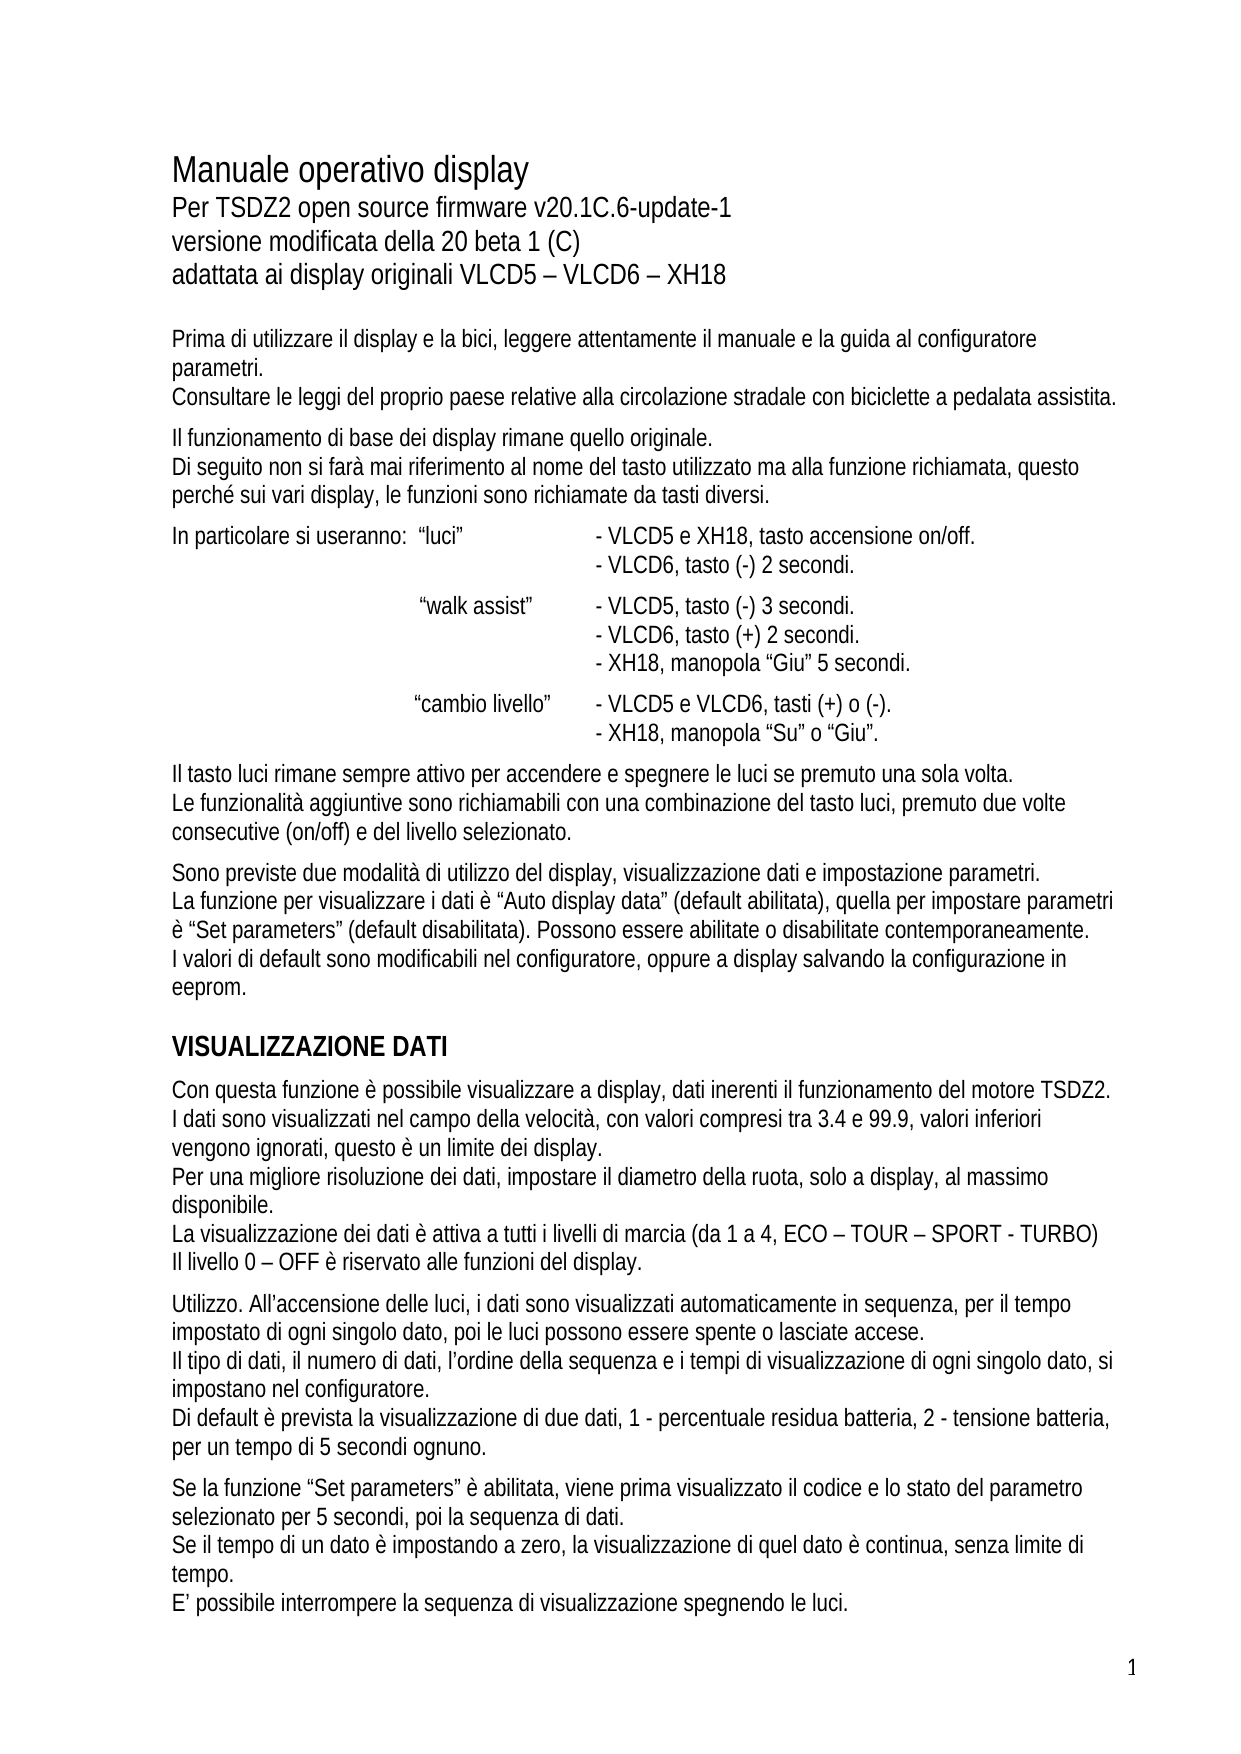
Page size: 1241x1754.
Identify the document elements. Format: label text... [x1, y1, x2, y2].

text - XH18, manopola “Su” o “Giu”. [227, 718, 1125, 747]
text Per TSDZ2 open source firmware v20.1C.6-update-1 [172, 191, 1125, 224]
text E’ possibile interrompere la sequenza di visualizzazione spegnendo le luci. [172, 1587, 1125, 1616]
text Se la funzione “Set parameters” è abilitata, viene prima visualizzato il codice e lo stato del parametro selezionato per 5 secondi, poi la sequenza di dati. [172, 1473, 1125, 1530]
text Il tipo di dati, il numero di dati, l’ordine della sequenza e i tempi di visualizzazione di ogni singolo dato, si impostano nel configuratore. [172, 1346, 1125, 1403]
text In particolare si useranno: “luci” - VLCD5 e XH18, tasto accensione on/off. [172, 521, 1125, 550]
text Di seguito non si farà mai riferimento al nome del tasto utilizzato ma alla funzione richiamata, questo perché sui vari display, le funzioni sono richiamate da tasti diversi. [172, 451, 1125, 509]
text La visualizzazione dei dati è attiva a tutti i livelli di marcia (da 1 a 4, ECO – TOUR – SPORT - TURBO) [172, 1219, 1125, 1247]
text Per una migliore risoluzione dei dati, impostare il diametro della ruota, solo a display, al massimo disponibile. [172, 1161, 1125, 1219]
text Le funzionalità aggiuntive sono richiamabili con una combinazione del tasto luci, premuto due volte consecutive (on/off) e del livello selezionato. [172, 788, 1125, 845]
text Prima di utilizzare il display e la bici, leggere attentamente il manuale e la guida al configuratore parametri. [172, 324, 1125, 382]
text Il funzionamento di base dei display rimane quello originale. [172, 423, 1125, 451]
text Il tasto luci rimane sempre attivo per accendere e spegnere le luci se premuto una sola volta. [172, 759, 1125, 788]
text versione modificata della 20 beta 1 (C) [172, 224, 1125, 257]
text I valori di default sono modificabili nel configuratore, oppure a display salvando la configurazione in eeprom. [172, 944, 1125, 1001]
subtitle Manuale operativo display [172, 148, 1125, 191]
text La funzione per visualizzare i dati è “Auto display data” (default abilitata), quella per impostare parametri è “Set parameters” (default disabilitata). Possono essere abilitate o disabilitate contemporaneamente. [172, 886, 1125, 944]
text Di default è prevista la visualizzazione di due dati, 1 - percentuale residua batteria, 2 - tensione batteria, per un tempo di 5 secondi ognuno. [172, 1403, 1125, 1460]
text I dati sono visualizzati nel campo della velocità, con valori compresi tra 3.4 e 99.9, valori inferiori vengono ignorati, questo è un limite dei display. [172, 1104, 1125, 1161]
text “cambio livello” - VLCD5 e VLCD6, tasti (+) o (-). [374, 689, 1125, 718]
text Consultare le leggi del proprio paese relative alla circolazione stradale con biciclette a pedalata assistita. [172, 382, 1125, 410]
text Con questa funzione è possibile visualizzare a display, dati inerenti il funzionamento del motore TSDZ2. [172, 1076, 1125, 1104]
text Utilizzo. All’accensione delle luci, i dati sono visualizzati automaticamente in sequenza, per il tempo impostato di ogni singolo dato, poi le luci possono essere spente o lasciate accese. [172, 1288, 1125, 1346]
text Il livello 0 – OFF è riservato alle funzioni del display. [172, 1247, 1125, 1276]
text Se il tempo di un dato è impostando a zero, la visualizzazione di quel dato è continua, senza limite di tempo. [172, 1530, 1125, 1587]
text Sono previste due modalità di utilizzo del display, visualizzazione dati e impostazione parametri. [172, 858, 1125, 886]
text adattata ai display originali VLCD5 – VLCD6 – XH18 [172, 257, 1125, 291]
text “walk assist” - VLCD5, tasto (-) 3 secondi. [172, 591, 1125, 620]
text - VLCD6, tasto (+) 2 secondi. [172, 620, 1125, 648]
text VISUALIZZAZIONE DATI [172, 1029, 1125, 1063]
text - XH18, manopola “Giu” 5 secondi. [227, 648, 1125, 677]
text - VLCD6, tasto (-) 2 secondi. [172, 550, 1125, 578]
